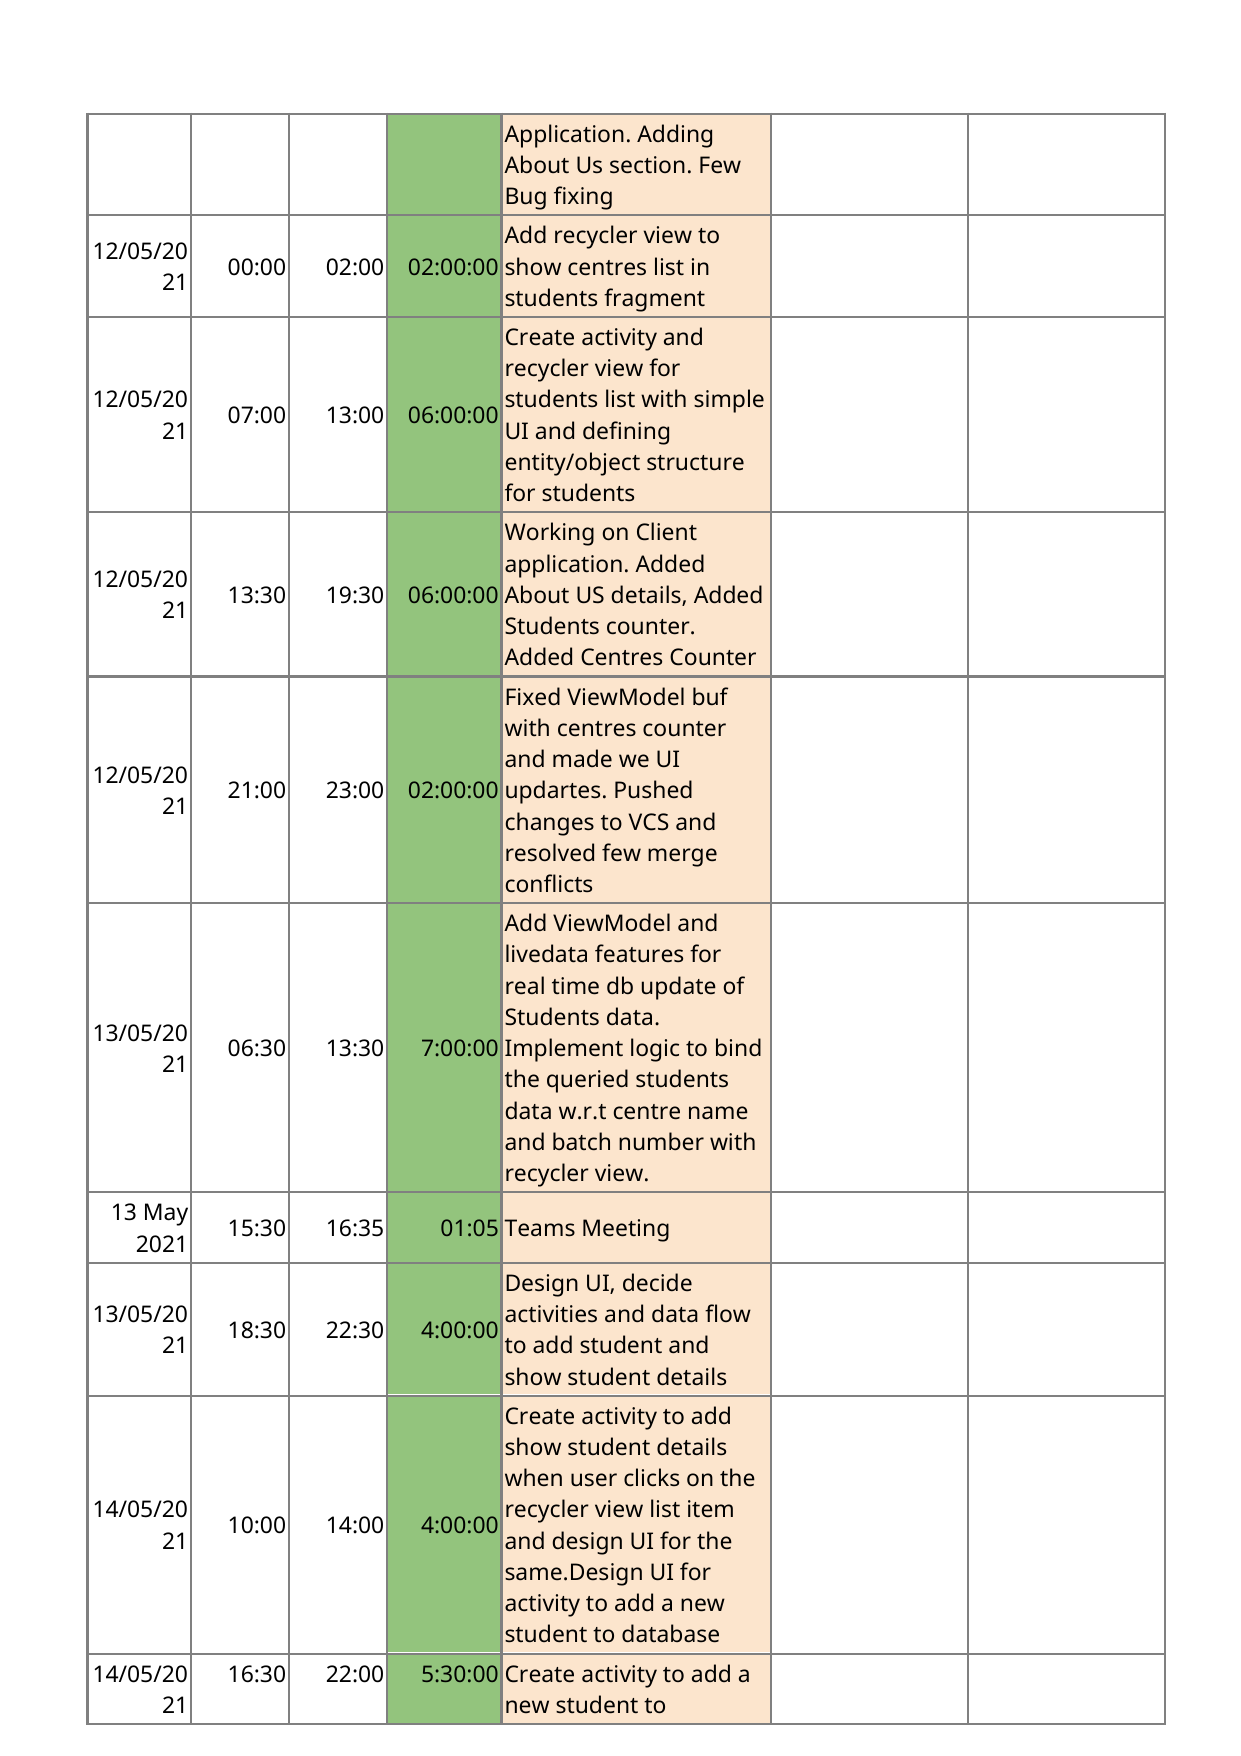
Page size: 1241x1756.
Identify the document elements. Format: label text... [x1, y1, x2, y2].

table_cell [969, 216, 1164, 316]
table_cell [772, 1193, 967, 1262]
table_cell 07:00 [192, 318, 288, 511]
table_cell Add recycler view to show centres list in students fragment [503, 216, 770, 316]
table_cell 14/05/2021 [89, 1655, 190, 1723]
table_cell [772, 1264, 967, 1394]
table_cell 13 May 2021 [89, 1193, 190, 1262]
table_cell [772, 318, 967, 511]
table_cell [772, 1655, 967, 1723]
table_cell 4:00:00 [388, 1397, 500, 1652]
table_cell 14/05/2021 [89, 1397, 190, 1652]
table_cell 01:05 [388, 1193, 500, 1262]
table_cell 19:30 [290, 513, 386, 675]
table_cell [772, 1397, 967, 1652]
table_cell 02:00:00 [388, 216, 500, 316]
table_cell [388, 115, 500, 214]
table_cell 12/05/2021 [89, 678, 190, 902]
table_cell [969, 1397, 1164, 1652]
table_cell Add ViewModel and livedata features for real time db update of Students data. Implement logic to bind the queried students data w.r.t centre name and batch number with recycler view. [503, 904, 770, 1191]
table_cell 02:00:00 [388, 678, 500, 902]
table_cell Create activity and recycler view for students list with simple UI and defining entity/object structure for students [503, 318, 770, 511]
table_cell [969, 1193, 1164, 1262]
table_cell 14:00 [290, 1397, 386, 1652]
table_cell 12/05/2021 [89, 318, 190, 511]
table_cell Create activity to add a new student to [503, 1655, 770, 1723]
table_cell 13:30 [192, 513, 288, 675]
table_cell 22:00 [290, 1655, 386, 1723]
table_cell 13:30 [290, 904, 386, 1191]
table_cell 5:30:00 [388, 1655, 500, 1723]
table_cell 7:00:00 [388, 904, 500, 1191]
table_cell Create activity to add show student details when user clicks on the recycler view list item and design UI for the same.Design UI for activity to add a new student to database [503, 1397, 770, 1652]
table_cell 06:00:00 [388, 318, 500, 511]
table_cell [969, 318, 1164, 511]
table_cell [969, 1655, 1164, 1723]
table_cell 4:00:00 [388, 1264, 500, 1394]
table_cell 00:00 [192, 216, 288, 316]
table_cell [772, 513, 967, 675]
table_cell 02:00 [290, 216, 386, 316]
table_cell [969, 678, 1164, 902]
table_cell 18:30 [192, 1264, 288, 1394]
table_cell Fixed ViewModel buf with centres counter and made we UI updartes. Pushed changes to VCS and resolved few merge conflicts [503, 678, 770, 902]
table_cell 12/05/2021 [89, 513, 190, 675]
table_cell [192, 115, 288, 214]
table_cell [772, 115, 967, 214]
table_cell 16:30 [192, 1655, 288, 1723]
table_cell 06:00:00 [388, 513, 500, 675]
table_cell 21:00 [192, 678, 288, 902]
table_cell [969, 115, 1164, 214]
table_cell 13/05/2021 [89, 904, 190, 1191]
table_cell Teams Meeting [503, 1193, 770, 1262]
table_cell Working on Client application. Added About US details, Added Students counter. Added Centres Counter [503, 513, 770, 675]
table_cell [969, 904, 1164, 1191]
table_cell [772, 216, 967, 316]
table_cell 22:30 [290, 1264, 386, 1394]
table_cell 13/05/2021 [89, 1264, 190, 1394]
table_cell [969, 1264, 1164, 1394]
table_cell [772, 904, 967, 1191]
table_cell 23:00 [290, 678, 386, 902]
table_cell [772, 678, 967, 902]
table_cell [290, 115, 386, 214]
table_cell 16:35 [290, 1193, 386, 1262]
table_cell Design UI, decide activities and data flow to add student and show student details [503, 1264, 770, 1394]
table_cell 13:00 [290, 318, 386, 511]
table_cell 15:30 [192, 1193, 288, 1262]
table_cell [969, 513, 1164, 675]
table_cell 06:30 [192, 904, 288, 1191]
table_cell 12/05/2021 [89, 216, 190, 316]
table_cell [89, 115, 190, 214]
table_cell 10:00 [192, 1397, 288, 1652]
table_cell Application. Adding About Us section. Few Bug fixing [503, 115, 770, 214]
